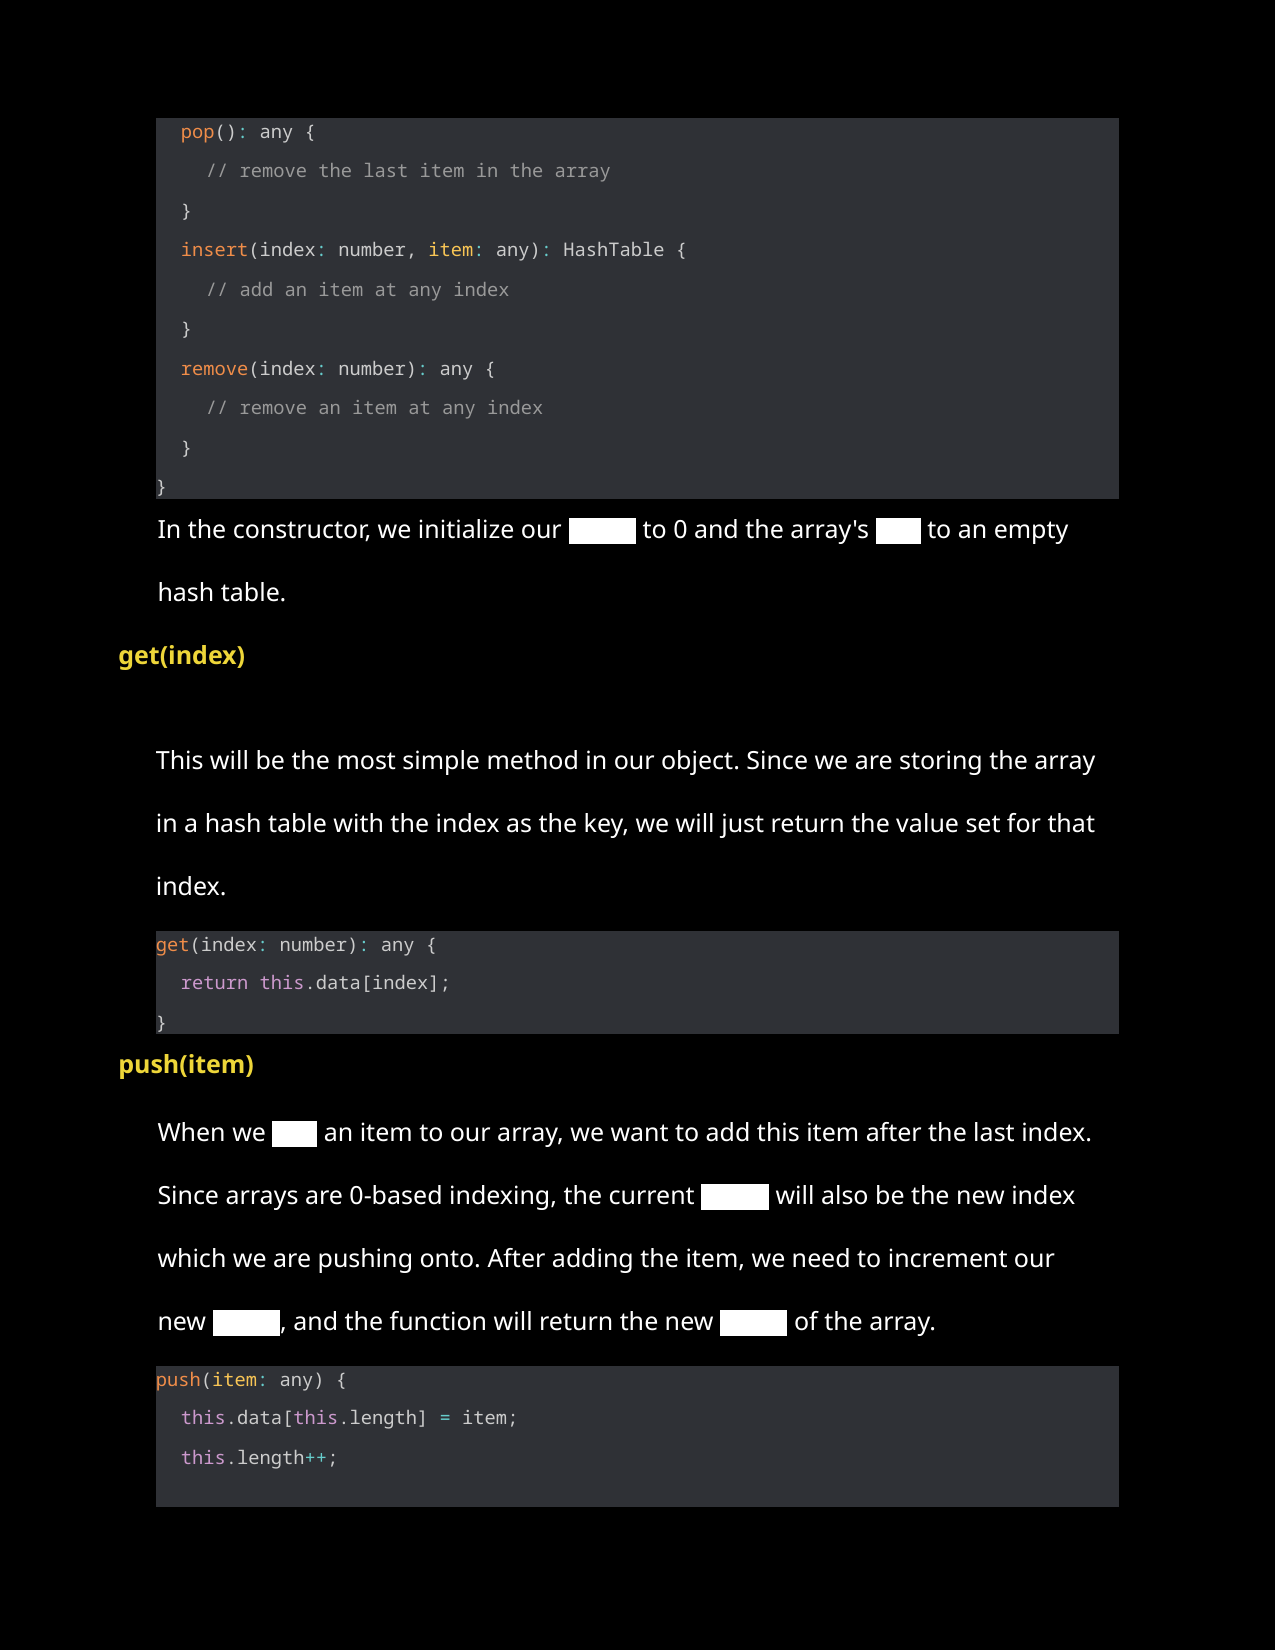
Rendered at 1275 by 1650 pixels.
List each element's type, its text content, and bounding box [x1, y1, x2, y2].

text insert(index: number, item: any): HashTable { [156, 237, 1119, 263]
text return this.data[index]; [156, 969, 1119, 996]
text This will be the most simple method in our object. Since we are storing the array in a hash table with the index as the key, we will just return the value set for that index. [156, 742, 1119, 902]
text get(index: number): any { [156, 931, 1119, 957]
text // remove an item at any index [156, 394, 1119, 421]
text } [156, 1009, 1119, 1034]
text this.length++; [156, 1444, 1119, 1470]
text pop(): any { [156, 118, 1119, 144]
text In the constructor, we initialize our length to 0 and the array's data to an empty hash table. [157, 512, 1118, 609]
text remove(index: number): any { [156, 355, 1119, 381]
subtitle push(item) [118, 1047, 1157, 1081]
text } [156, 316, 1119, 342]
text // add an item at any index [156, 276, 1119, 302]
text When we push an item to our array, we want to add this item after the last index. Since arrays are 0-based indexing, the current length will also be the new index which we are pushing onto. After adding the item, we need to increment our new length, and the function will return the new length of the array. [157, 1115, 1118, 1337]
text } [156, 197, 1119, 223]
text } [156, 434, 1119, 460]
text this.data[this.length] = item; [156, 1404, 1119, 1431]
text } [156, 473, 1119, 499]
subtitle get(index) [118, 637, 1157, 672]
text // remove the last item in the array [156, 158, 1119, 184]
text push(item: any) { [156, 1366, 1119, 1392]
